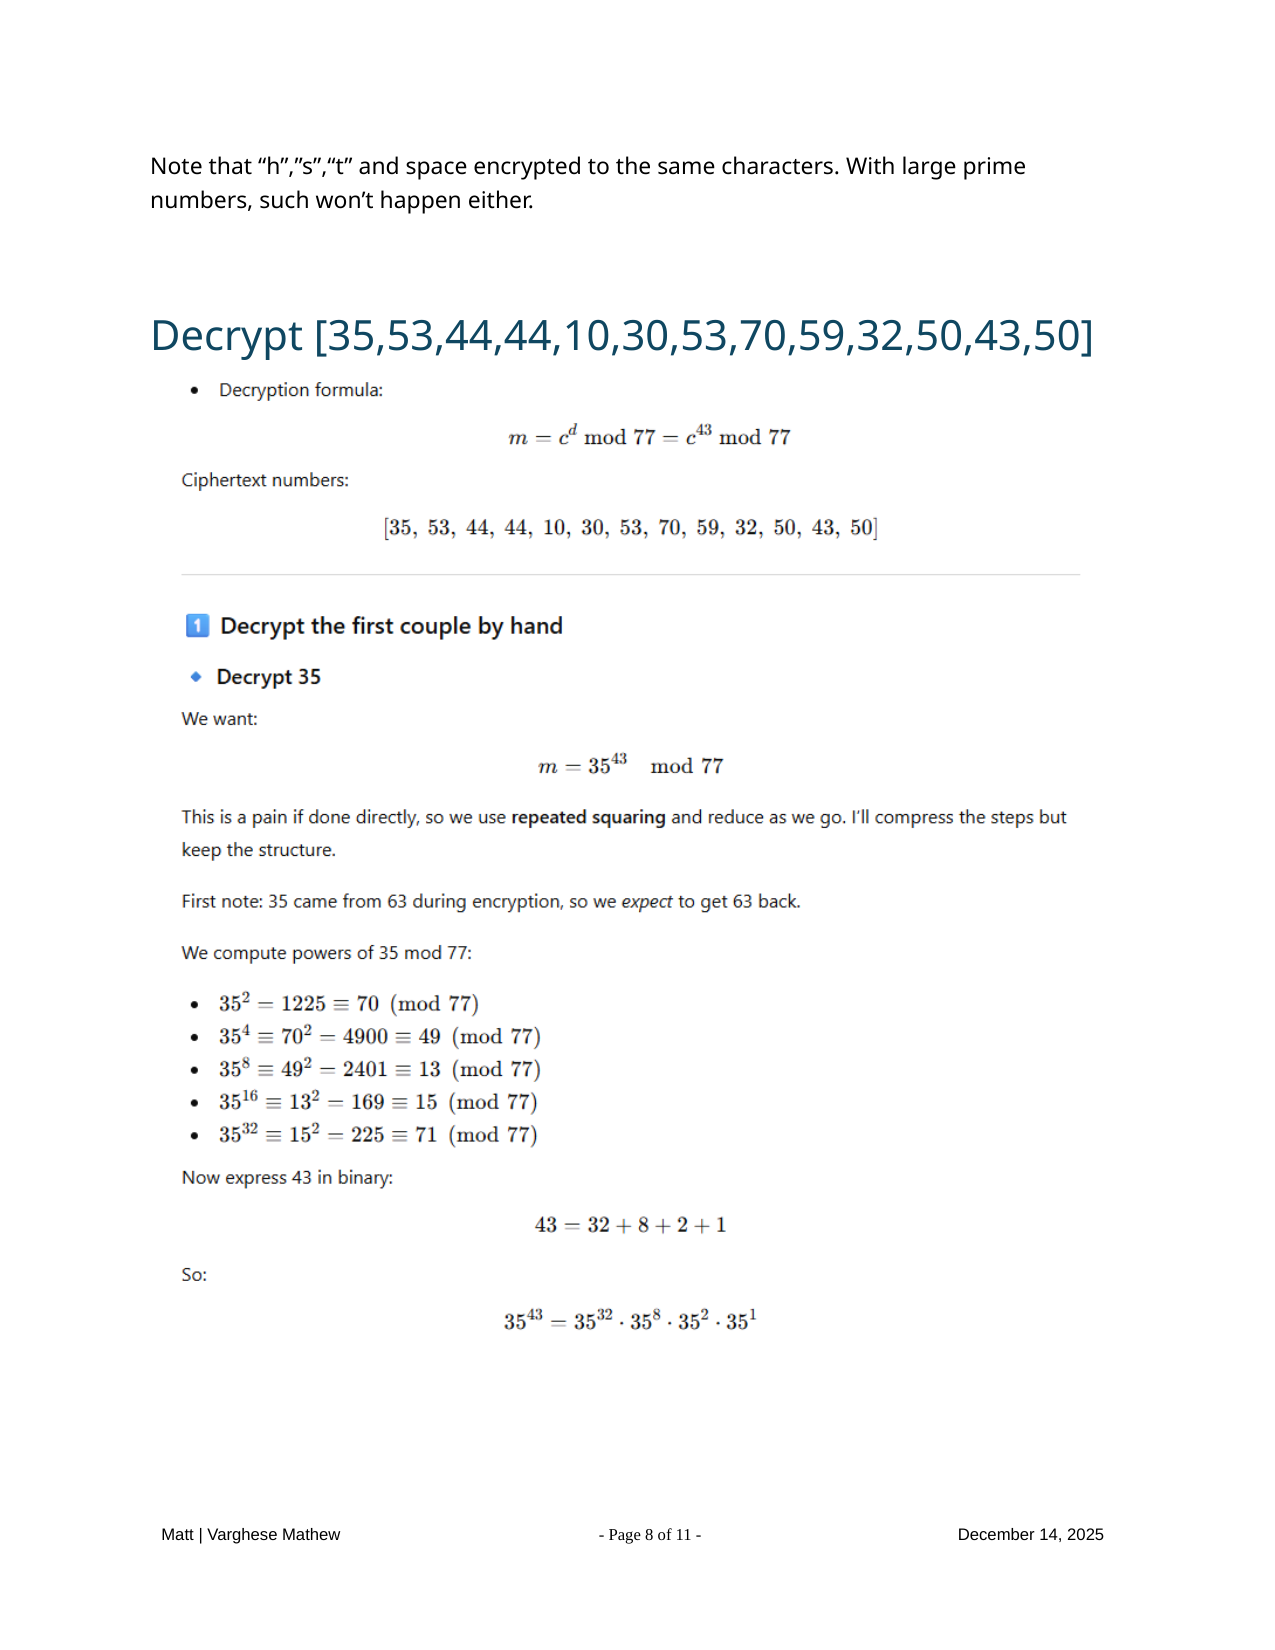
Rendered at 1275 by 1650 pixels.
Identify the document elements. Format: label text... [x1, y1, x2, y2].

text Note that “h”,”s”,“t” and space encrypted to the same characters. With large prime numbers, such won’t happen either. [150, 150, 1125, 215]
picture [150, 375, 1125, 1350]
subtitle Decrypt [35,53,44,44,10,30,53,70,59,32,50,43,50] [150, 305, 1125, 362]
